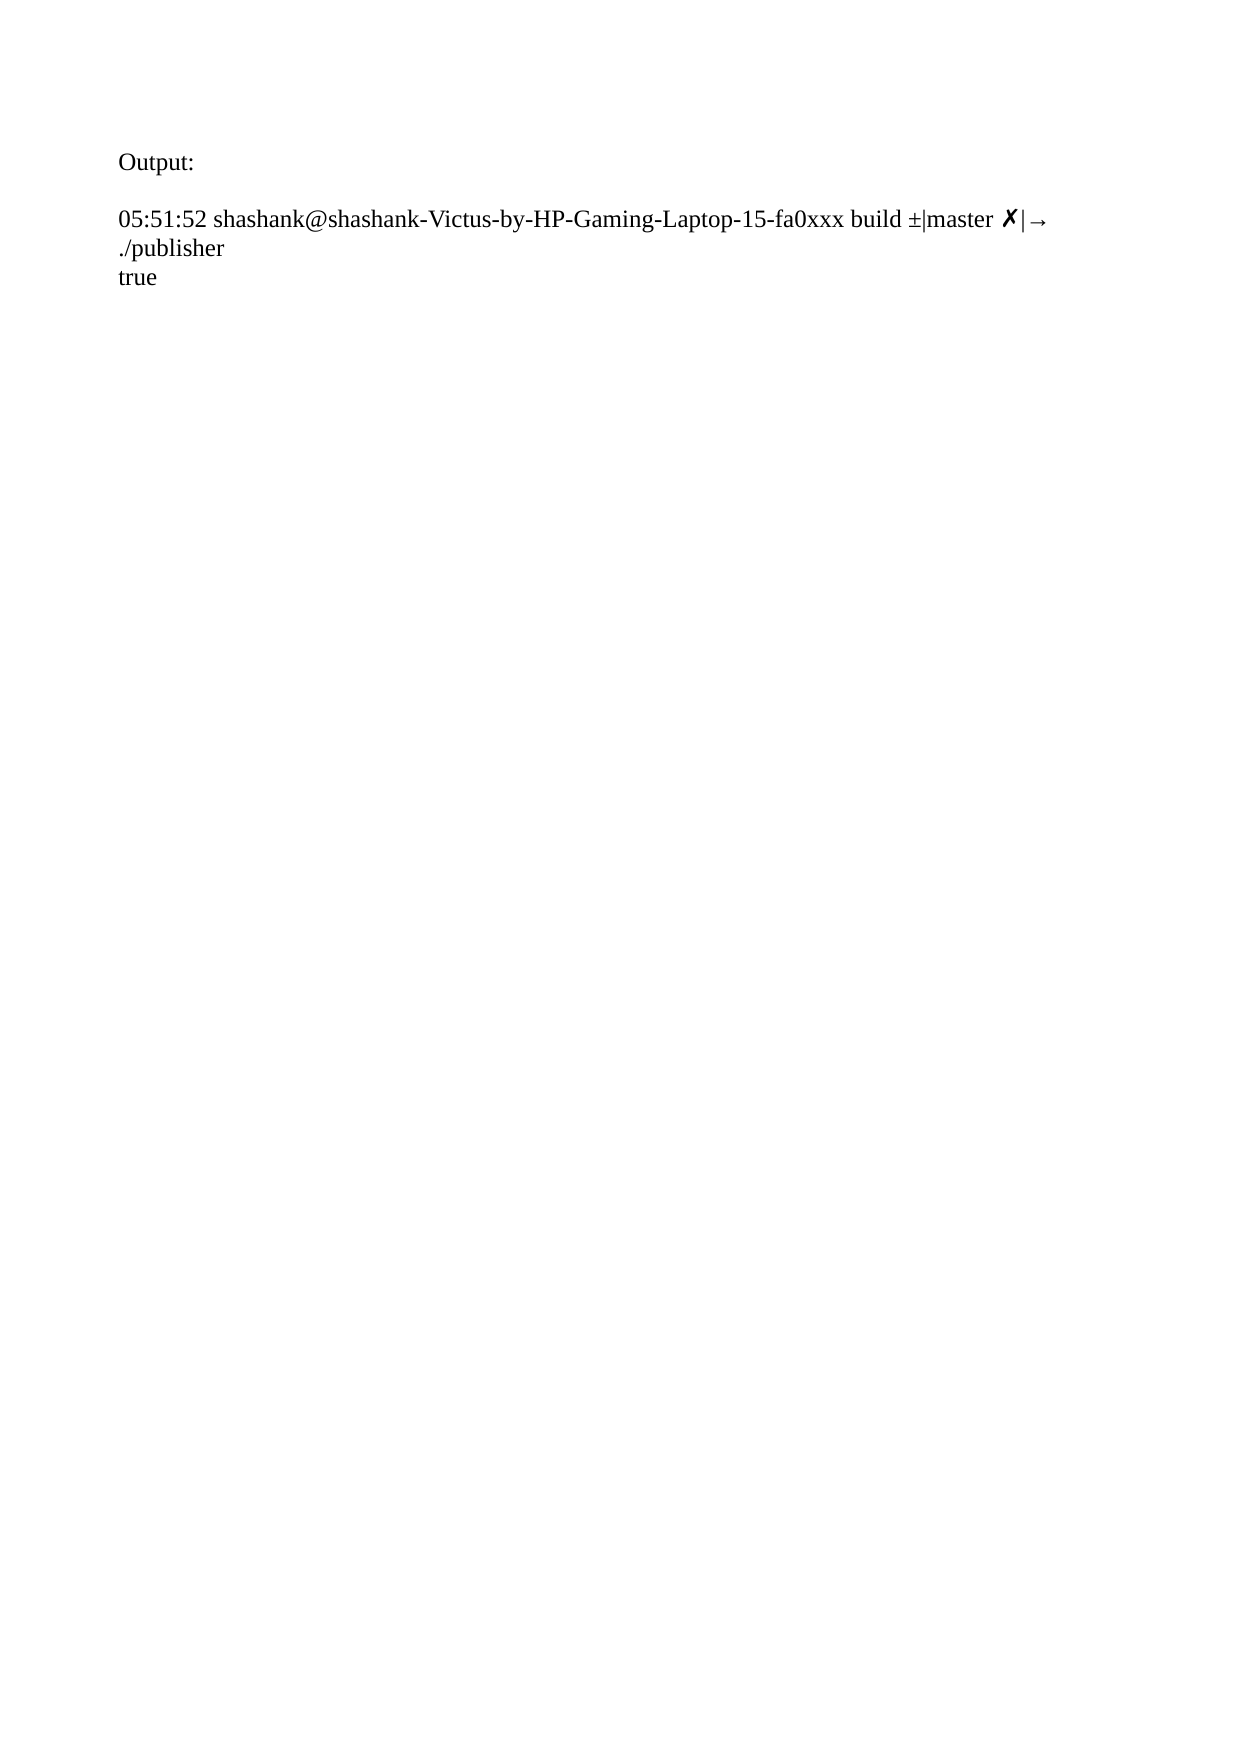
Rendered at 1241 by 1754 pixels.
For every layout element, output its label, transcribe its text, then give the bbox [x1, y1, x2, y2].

text 05:51:52 shashank@shashank-Victus-by-HP-Gaming-Laptop-15-fa0xxx build ±|master ✗|→ ./publisher [118, 204, 1122, 262]
text true [118, 262, 1122, 291]
text Output: [118, 147, 1122, 176]
